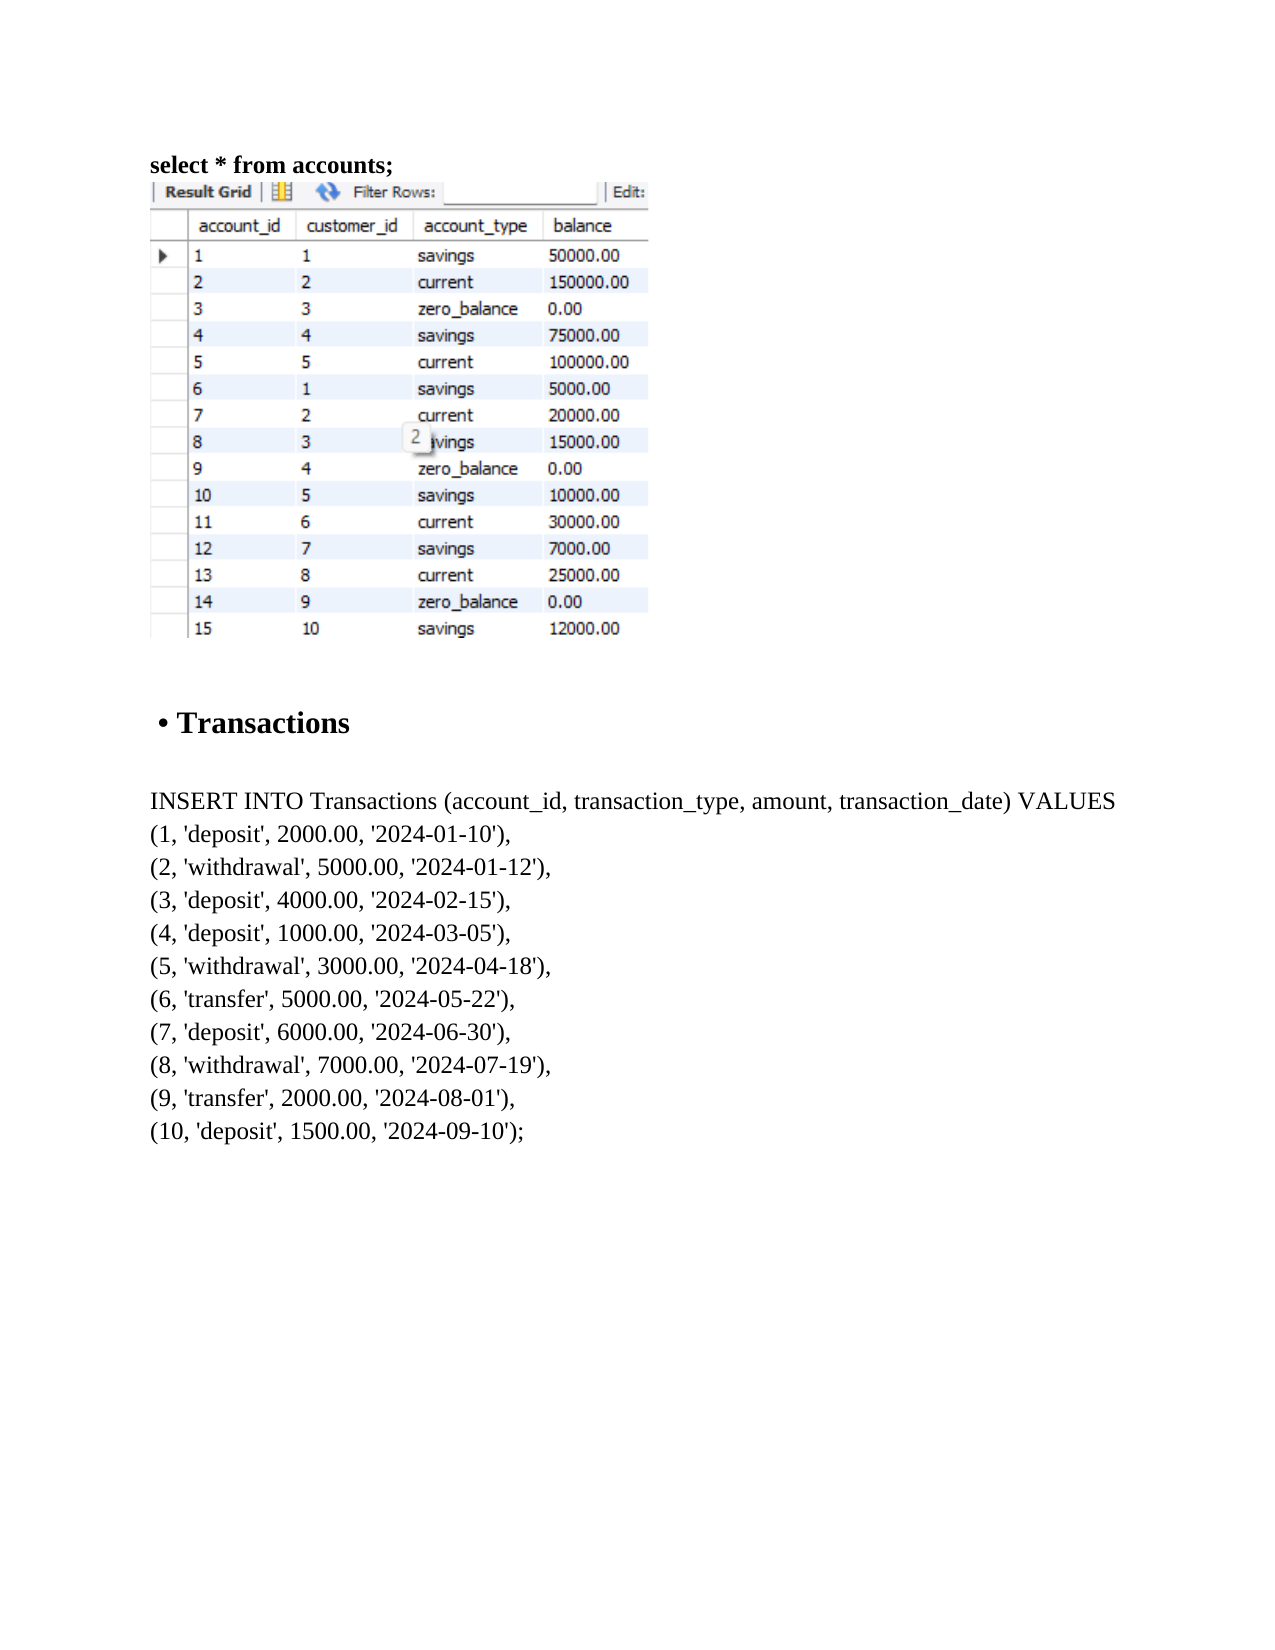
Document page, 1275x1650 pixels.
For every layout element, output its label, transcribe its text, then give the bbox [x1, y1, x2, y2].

text (6, 'transfer', 5000.00, '2024-05-22'), [150, 984, 1209, 1013]
text select * from accounts; [150, 150, 1209, 701]
text (5, 'withdrawal', 3000.00, '2024-04-18'), [150, 951, 1209, 980]
text (7, 'deposit', 6000.00, '2024-06-30'), [150, 1017, 1209, 1046]
text (3, 'deposit', 4000.00, '2024-02-15'), [150, 885, 1209, 914]
text • Transactions INSERT INTO Transactions (account_id, transaction_type, amount, transaction_date) VALUES [150, 704, 1209, 814]
text (2, 'withdrawal', 5000.00, '2024-01-12'), [150, 852, 1209, 881]
text (4, 'deposit', 1000.00, '2024-03-05'), [150, 918, 1209, 947]
text (8, 'withdrawal', 7000.00, '2024-07-19'), [150, 1050, 1209, 1079]
text (9, 'transfer', 2000.00, '2024-08-01'), [150, 1083, 1209, 1112]
text (1, 'deposit', 2000.00, '2024-01-10'), [150, 819, 1209, 848]
text (10, 'deposit', 1500.00, '2024-09-10'); [150, 1116, 1209, 1145]
